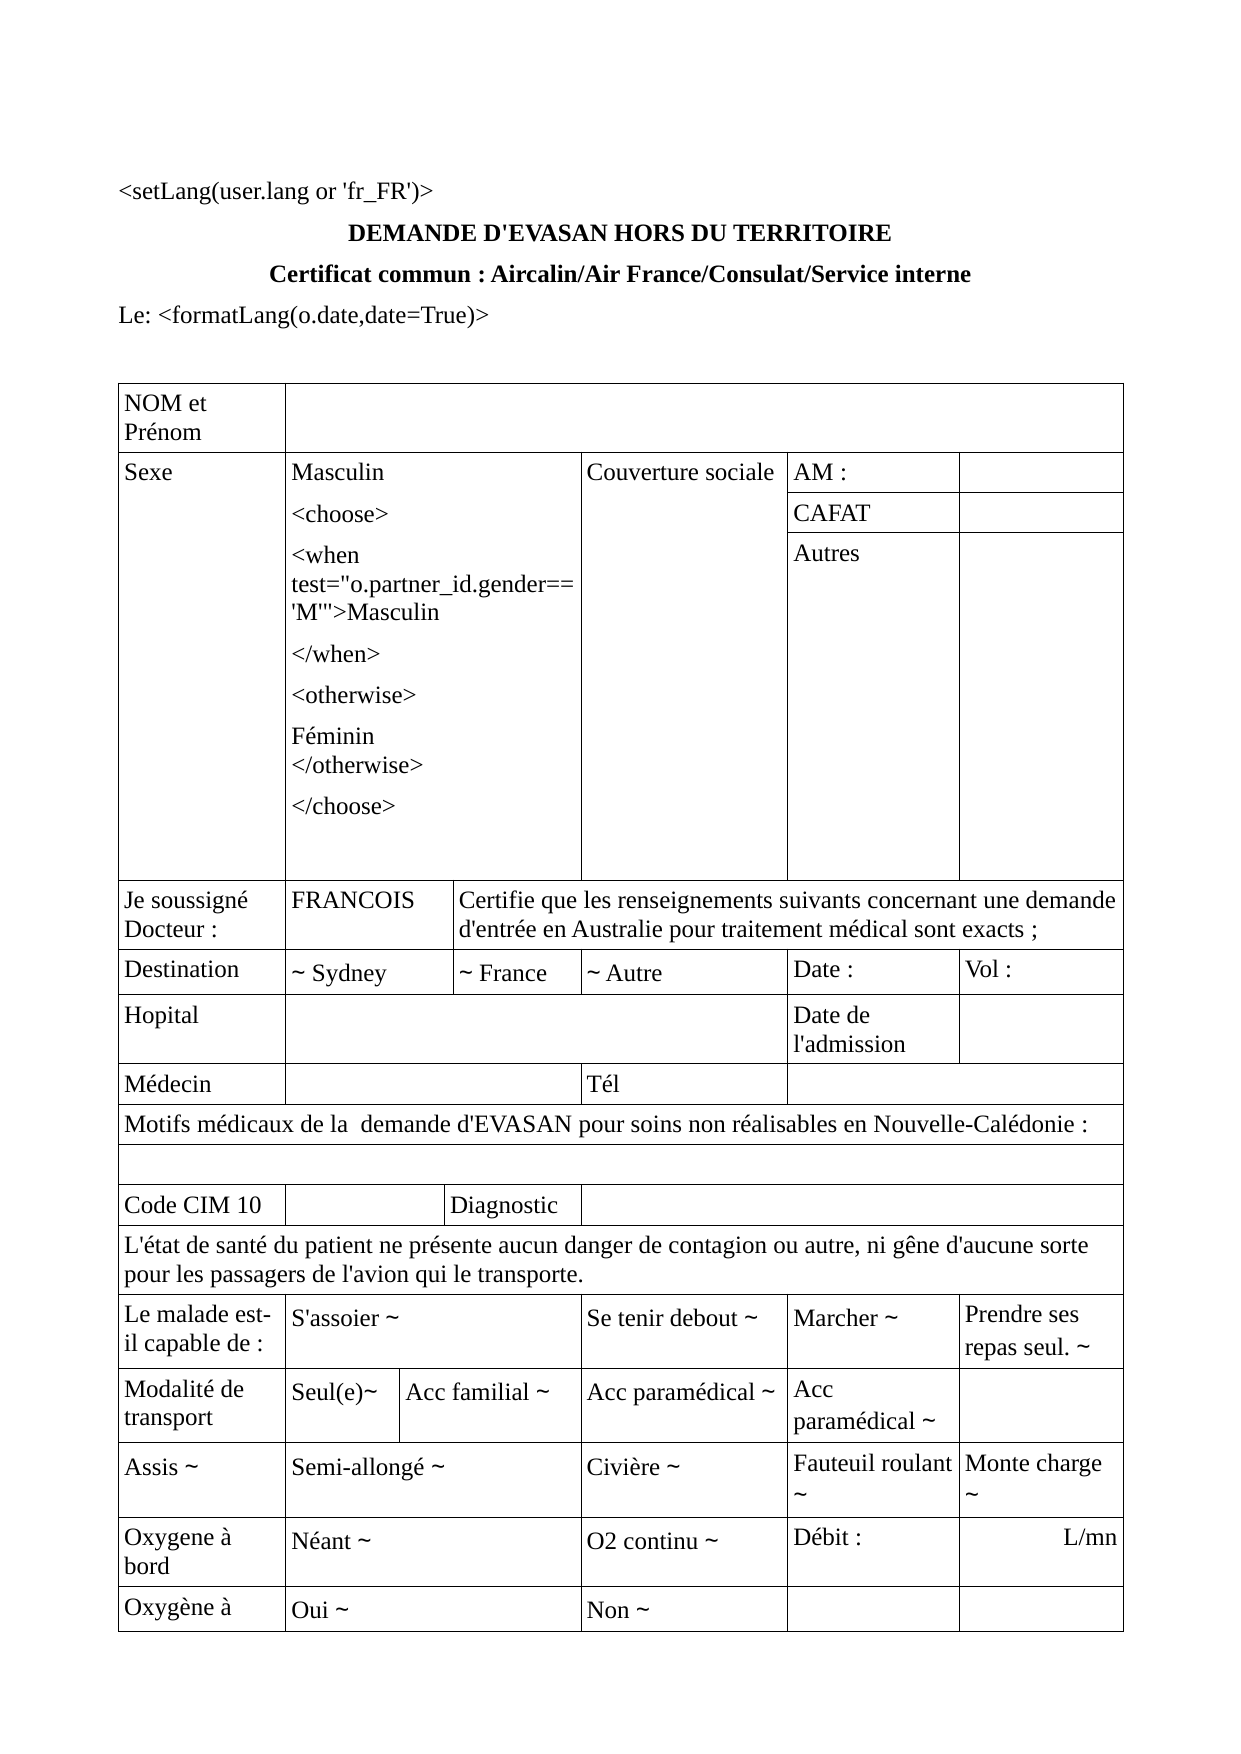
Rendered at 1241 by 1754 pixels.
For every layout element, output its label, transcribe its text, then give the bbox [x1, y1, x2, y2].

table_cell [788, 1587, 959, 1631]
table_cell [119, 1145, 1123, 1184]
table_cell Seul(e)~ [286, 1369, 399, 1442]
table_cell Code CIM 10 [119, 1185, 285, 1224]
table_cell S'assoier ~ [286, 1295, 581, 1368]
table_cell Néant ~ [286, 1518, 581, 1586]
table_cell Masculin <choose> <when test="o.partner_id.gender=='M'">Masculin </when> <otherwise> Féminin </otherwise> </choose> [286, 453, 581, 879]
table_cell [286, 1064, 581, 1103]
table_cell Marcher ~ [788, 1295, 959, 1368]
table_cell Sexe [119, 453, 285, 879]
table_cell Monte charge ~ [960, 1443, 1123, 1517]
table_cell Je soussigné Docteur : [119, 881, 285, 948]
table_cell CAFAT [788, 493, 959, 532]
text Certificat commun : Aircalin/Air France/Consulat/Service interne [118, 259, 1122, 288]
table_header NOM et Prénom [119, 384, 285, 452]
table_cell Se tenir debout ~ [582, 1295, 787, 1368]
table_cell Modalité de transport [119, 1369, 285, 1442]
table_cell [582, 1185, 1123, 1224]
table_cell AM : [788, 453, 959, 492]
table_cell [960, 453, 1123, 492]
table_cell Civière ~ [582, 1443, 787, 1517]
table_cell [960, 1369, 1123, 1442]
table_cell L/mn [960, 1518, 1123, 1586]
table_cell Tél [582, 1064, 787, 1103]
table_cell Médecin [119, 1064, 285, 1103]
table_cell [286, 995, 787, 1063]
table_cell Débit : [788, 1518, 959, 1586]
table_cell [286, 1185, 444, 1224]
table_cell Autres [788, 533, 959, 879]
table_cell Couverture sociale [582, 453, 787, 879]
table_cell Motifs médicaux de la demande d'EVASAN pour soins non réalisables en Nouvelle-Calédonie : [119, 1105, 1123, 1144]
table_header [286, 384, 1123, 452]
table_cell Destination [119, 950, 285, 994]
table_cell [960, 1587, 1123, 1631]
table_cell Assis ~ [119, 1443, 285, 1517]
table_cell O2 continu ~ [582, 1518, 787, 1586]
table_cell L'état de santé du patient ne présente aucun danger de contagion ou autre, ni gêne d'aucune sorte pour les passagers de l'avion qui le transporte. [119, 1226, 1123, 1293]
table_cell [960, 995, 1123, 1063]
text DEMANDE D'EVASAN HORS DU TERRITOIRE [118, 218, 1122, 246]
table_cell Acc familial ~ [400, 1369, 581, 1442]
table_cell Oxygene à bord [119, 1518, 285, 1586]
table_cell ~ Autre [582, 950, 787, 994]
table_cell Date de l'admission [788, 995, 959, 1063]
text <setLang(user.lang or 'fr_FR')> [118, 176, 1122, 205]
table_cell Le malade est-il capable de : [119, 1295, 285, 1368]
table_cell Vol : [960, 950, 1123, 994]
text Le: <formatLang(o.date,date=True)> [118, 300, 1122, 329]
table_cell Date : [788, 950, 959, 994]
table_cell FRANCOIS [286, 881, 453, 948]
table_cell ~ Sydney [286, 950, 453, 994]
table_cell Prendre ses repas seul. ~ [960, 1295, 1123, 1368]
table_cell Semi-allongé ~ [286, 1443, 581, 1517]
table_cell Acc paramédical ~ [788, 1369, 959, 1442]
table_cell Diagnostic [445, 1185, 581, 1224]
table_cell Oxygène à [119, 1587, 285, 1631]
table_cell [960, 493, 1123, 532]
table_cell Acc paramédical ~ [582, 1369, 787, 1442]
table_cell Oui ~ [286, 1587, 581, 1631]
table_cell [788, 1064, 1123, 1103]
table_cell Non ~ [582, 1587, 787, 1631]
table_cell Fauteuil roulant ~ [788, 1443, 959, 1517]
table_cell Hopital [119, 995, 285, 1063]
table_cell ~ France [454, 950, 581, 994]
table_cell [960, 533, 1123, 879]
table_cell Certifie que les renseignements suivants concernant une demande d'entrée en Australie pour traitement médical sont exacts ; [454, 881, 1123, 948]
